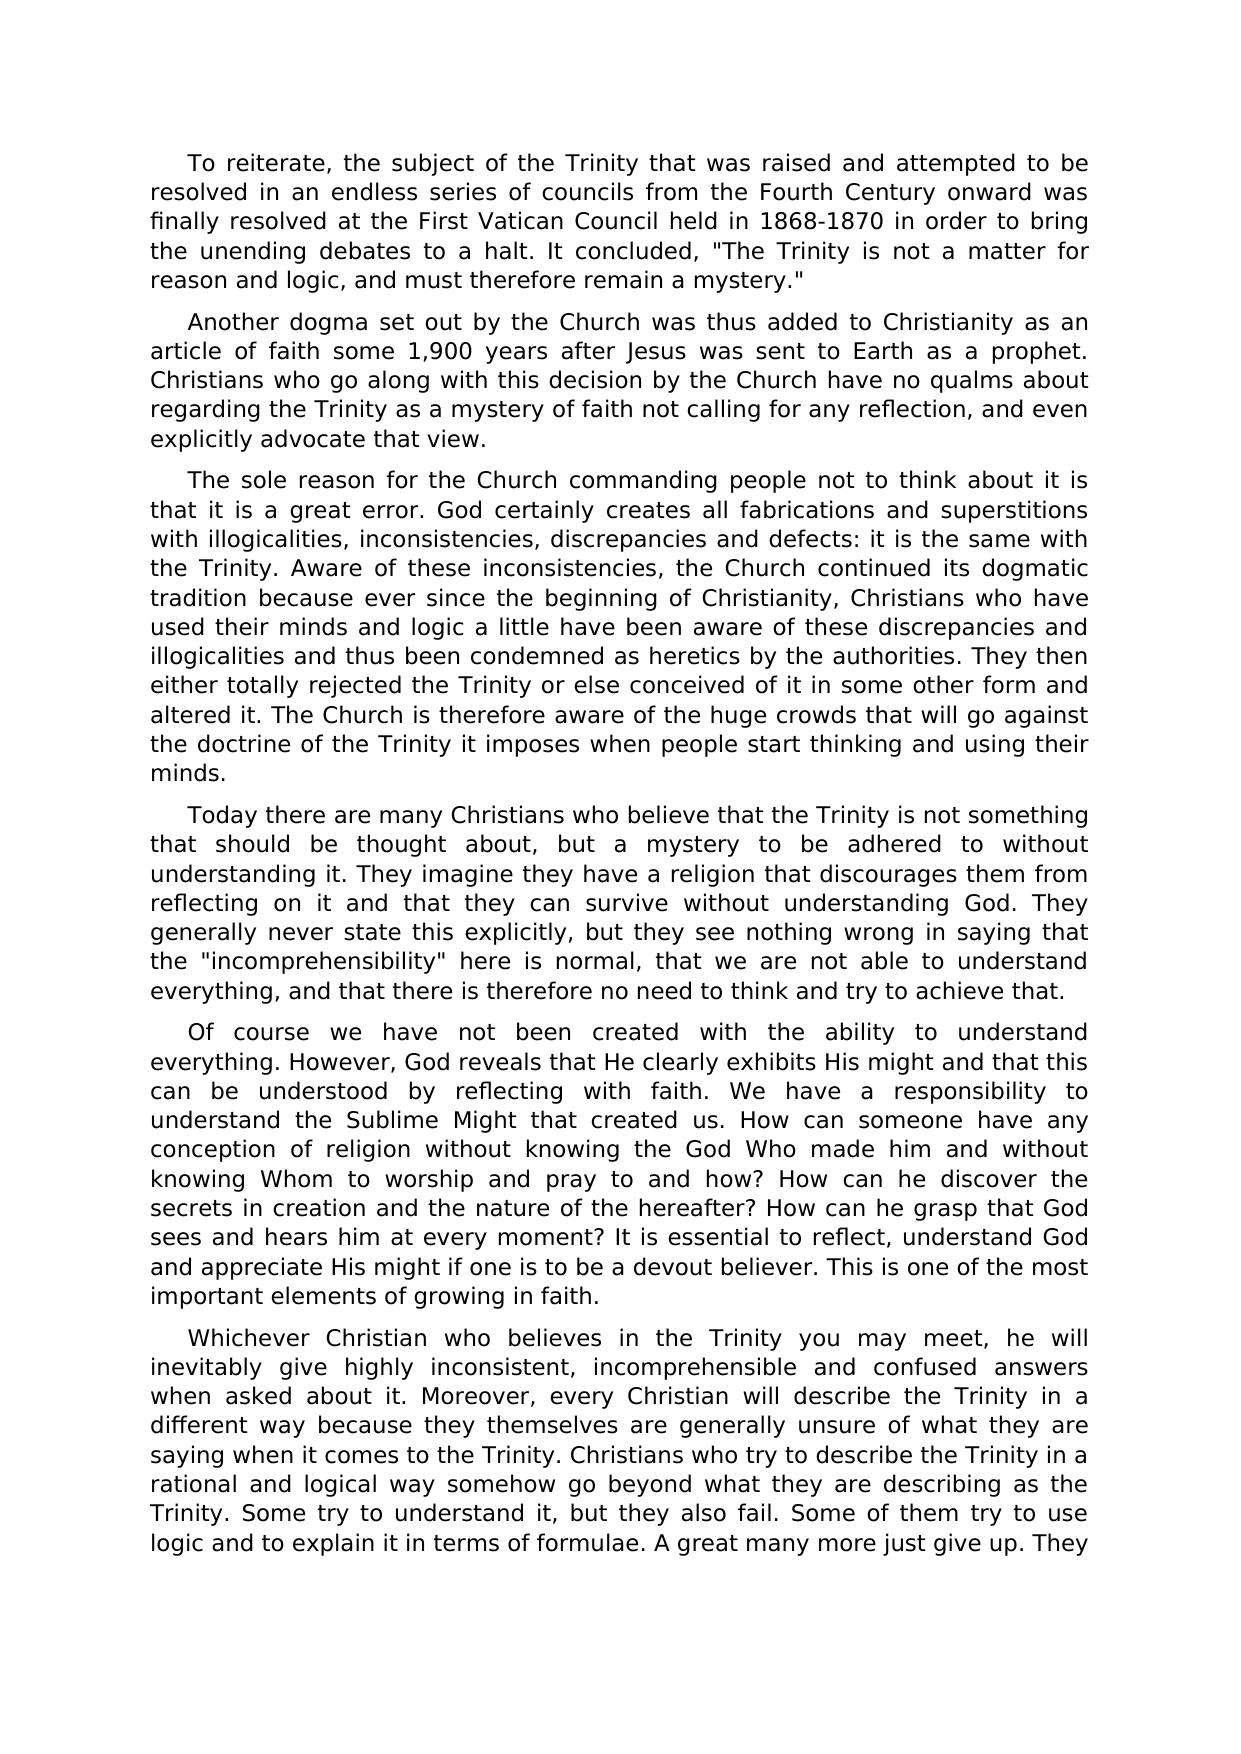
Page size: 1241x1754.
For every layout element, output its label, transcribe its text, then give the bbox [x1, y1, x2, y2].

text Whichever Christian who believes in the Trinity you may meet, he will inevitably give highly inconsistent, incomprehensible and confused answers when asked about it. Moreover, every Christian will describe the Trinity in a different way because they themselves are generally unsure of what they are saying when it comes to the Trinity. Christians who try to describe the Trinity in a rational and logical way somehow go beyond what they are describing as the Trinity. Some try to understand it, but they also fail. Some of them try to use logic and to explain it in terms of formulae. A great many more just give up. They [150, 1325, 1090, 1556]
text The sole reason for the Church commanding people not to think about it is that it is a great error. God certainly creates all fabrications and superstitions with illogicalities, inconsistencies, discrepancies and defects: it is the same with the Trinity. Aware of these inconsistencies, the Church continued its dogmatic tradition because ever since the beginning of Christianity, Christians who have used their minds and logic a little have been aware of these discrepancies and illogicalities and thus been condemned as heretics by the authorities. They then either totally rejected the Trinity or else conceived of it in some other form and altered it. The Church is therefore aware of the huge crowds that will go against the doctrine of the Trinity it imposes when people start thinking and using their minds. [150, 468, 1090, 787]
text Another dogma set out by the Church was thus added to Christianity as an article of faith some 1,900 years after Jesus was sent to Earth as a prophet. Christians who go along with this decision by the Church have no qualms about regarding the Trinity as a mystery of faith not calling for any reflection, and even explicitly advocate that view. [150, 309, 1090, 453]
text To reiterate, the subject of the Trinity that was raised and attempted to be resolved in an endless series of councils from the Fourth Century onward was finally resolved at the First Vatican Council held in 1868-1870 in order to bring the unending debates to a halt. It concluded, "The Trinity is not a matter for reason and logic, and must therefore remain a mystery." [150, 150, 1090, 294]
text Of course we have not been created with the ability to understand everything. However, God reveals that He clearly exhibits His might and that this can be understood by reflecting with faith. We have a responsibility to understand the Sublime Might that created us. How can someone have any conception of religion without knowing the God Who made him and without knowing Whom to worship and pray to and how? How can he discover the secrets in creation and the nature of the hereafter? How can he grasp that God sees and hears him at every moment? It is essential to reflect, understand God and appreciate His might if one is to be a devout believer. This is one of the most important elements of growing in faith. [150, 1019, 1090, 1310]
text Today there are many Christians who believe that the Trinity is not something that should be thought about, but a mystery to be adhered to without understanding it. They imagine they have a religion that discourages them from reflecting on it and that they can survive without understanding God. They generally never state this explicitly, but they see nothing wrong in saying that the "incomprehensibility" here is normal, that we are not able to understand everything, and that there is therefore no need to think and try to achieve that. [150, 802, 1090, 1004]
